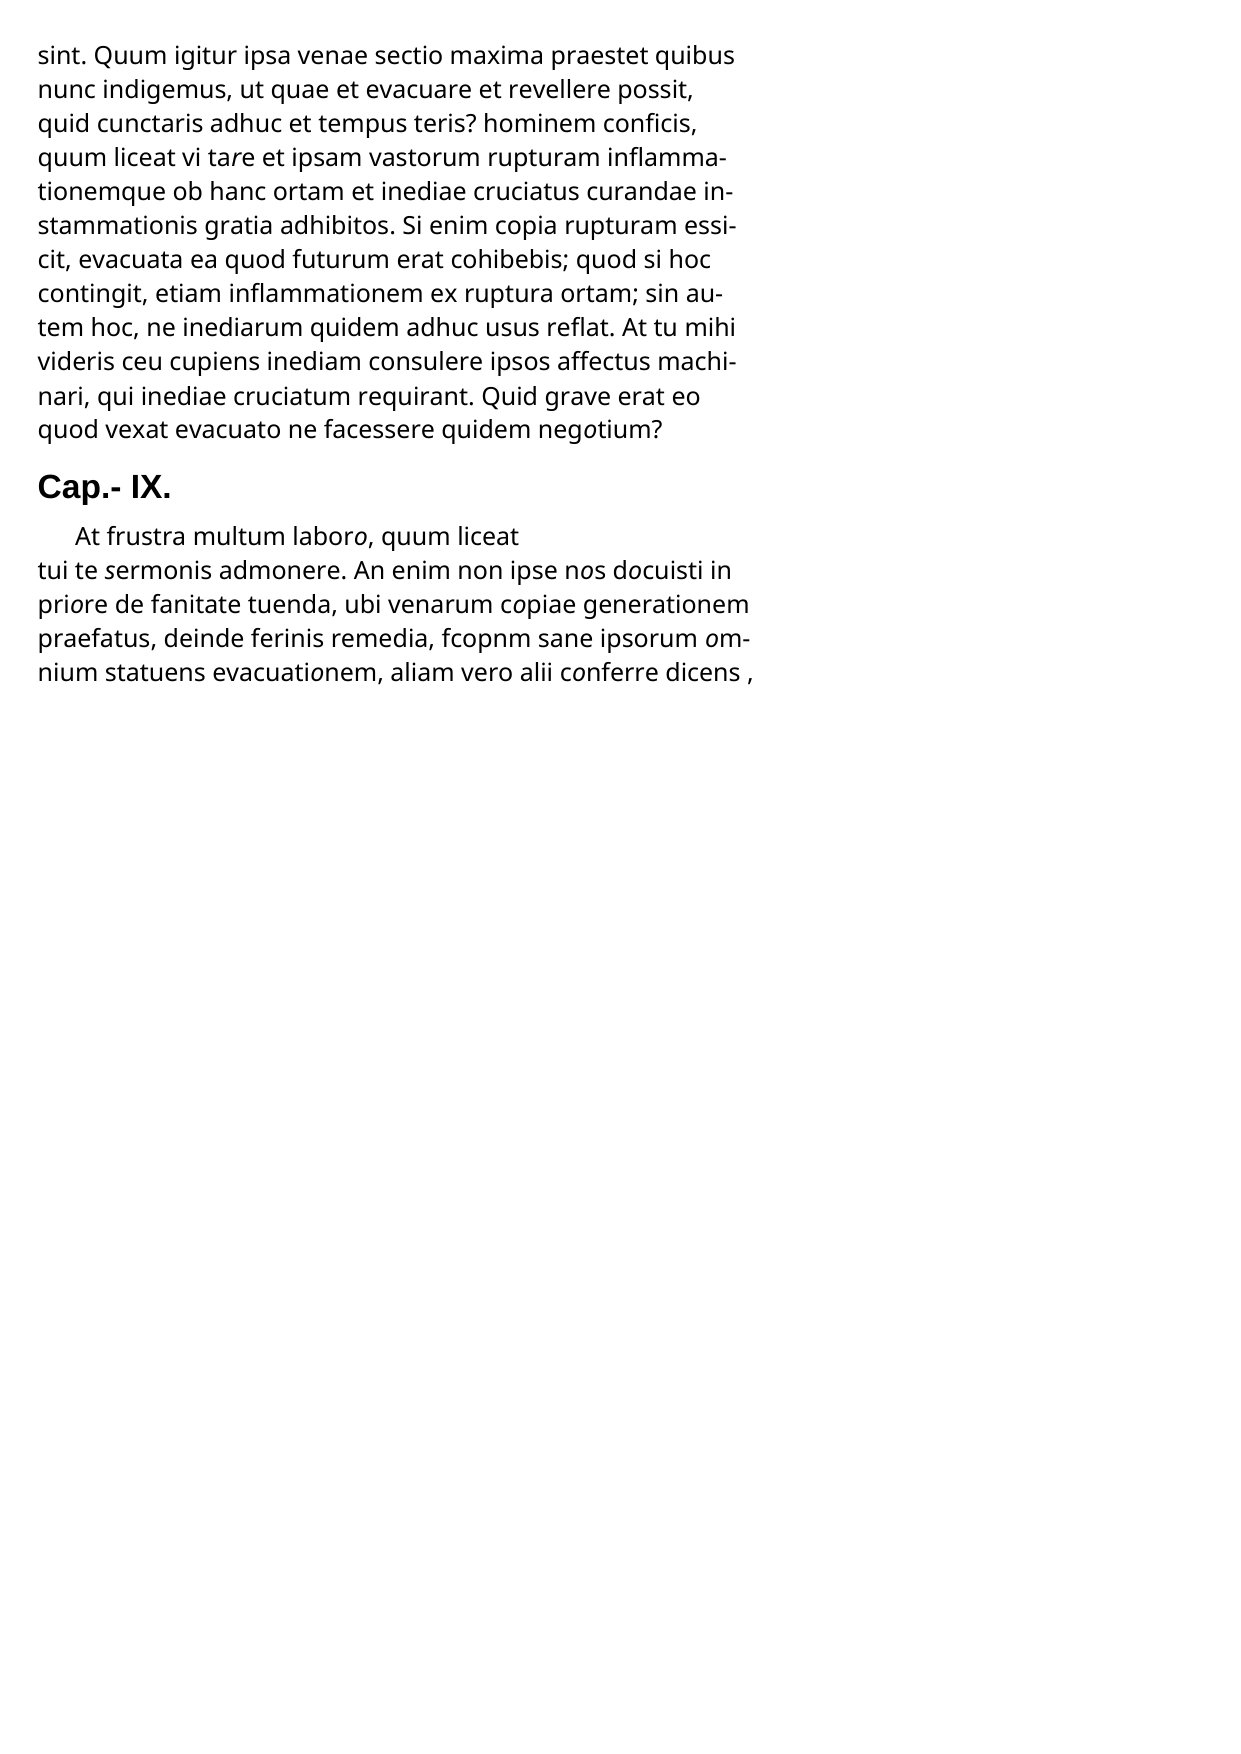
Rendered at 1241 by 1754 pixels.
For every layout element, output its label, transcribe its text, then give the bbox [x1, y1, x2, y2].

text At frustra multum laboro, quum liceat tui te sermonis admonere. An enim non ipse nos docuisti in priore de fanitate tuenda, ubi venarum copiae generationem praefatus, deinde ferinis remedia, fcopnm sane ipsorum om- nium statuens evacuationem, aliam vero alii conferre dicens , [37, 518, 1203, 688]
subtitle Cap.- IX. [37, 467, 1203, 506]
text sint. Quum igitur ipsa venae sectio maxima praestet quibus nunc indigemus, ut quae et evacuare et revellere possit, quid cunctaris adhuc et tempus teris? hominem conficis, quum liceat vi tare et ipsam vastorum rupturam inflamma- tionemque ob hanc ortam et inediae cruciatus curandae in- stammationis gratia adhibitos. Si enim copia rupturam essi- cit, evacuata ea quod futurum erat cohibebis; quod si hoc contingit, etiam inflammationem ex ruptura ortam; sin au- tem hoc, ne inediarum quidem adhuc usus reflat. At tu mihi videris ceu cupiens inediam consulere ipsos affectus machi- nari, qui inediae cruciatum requirant. Quid grave erat eo quod vexat evacuato ne facessere quidem negotium? [37, 37, 1203, 446]
